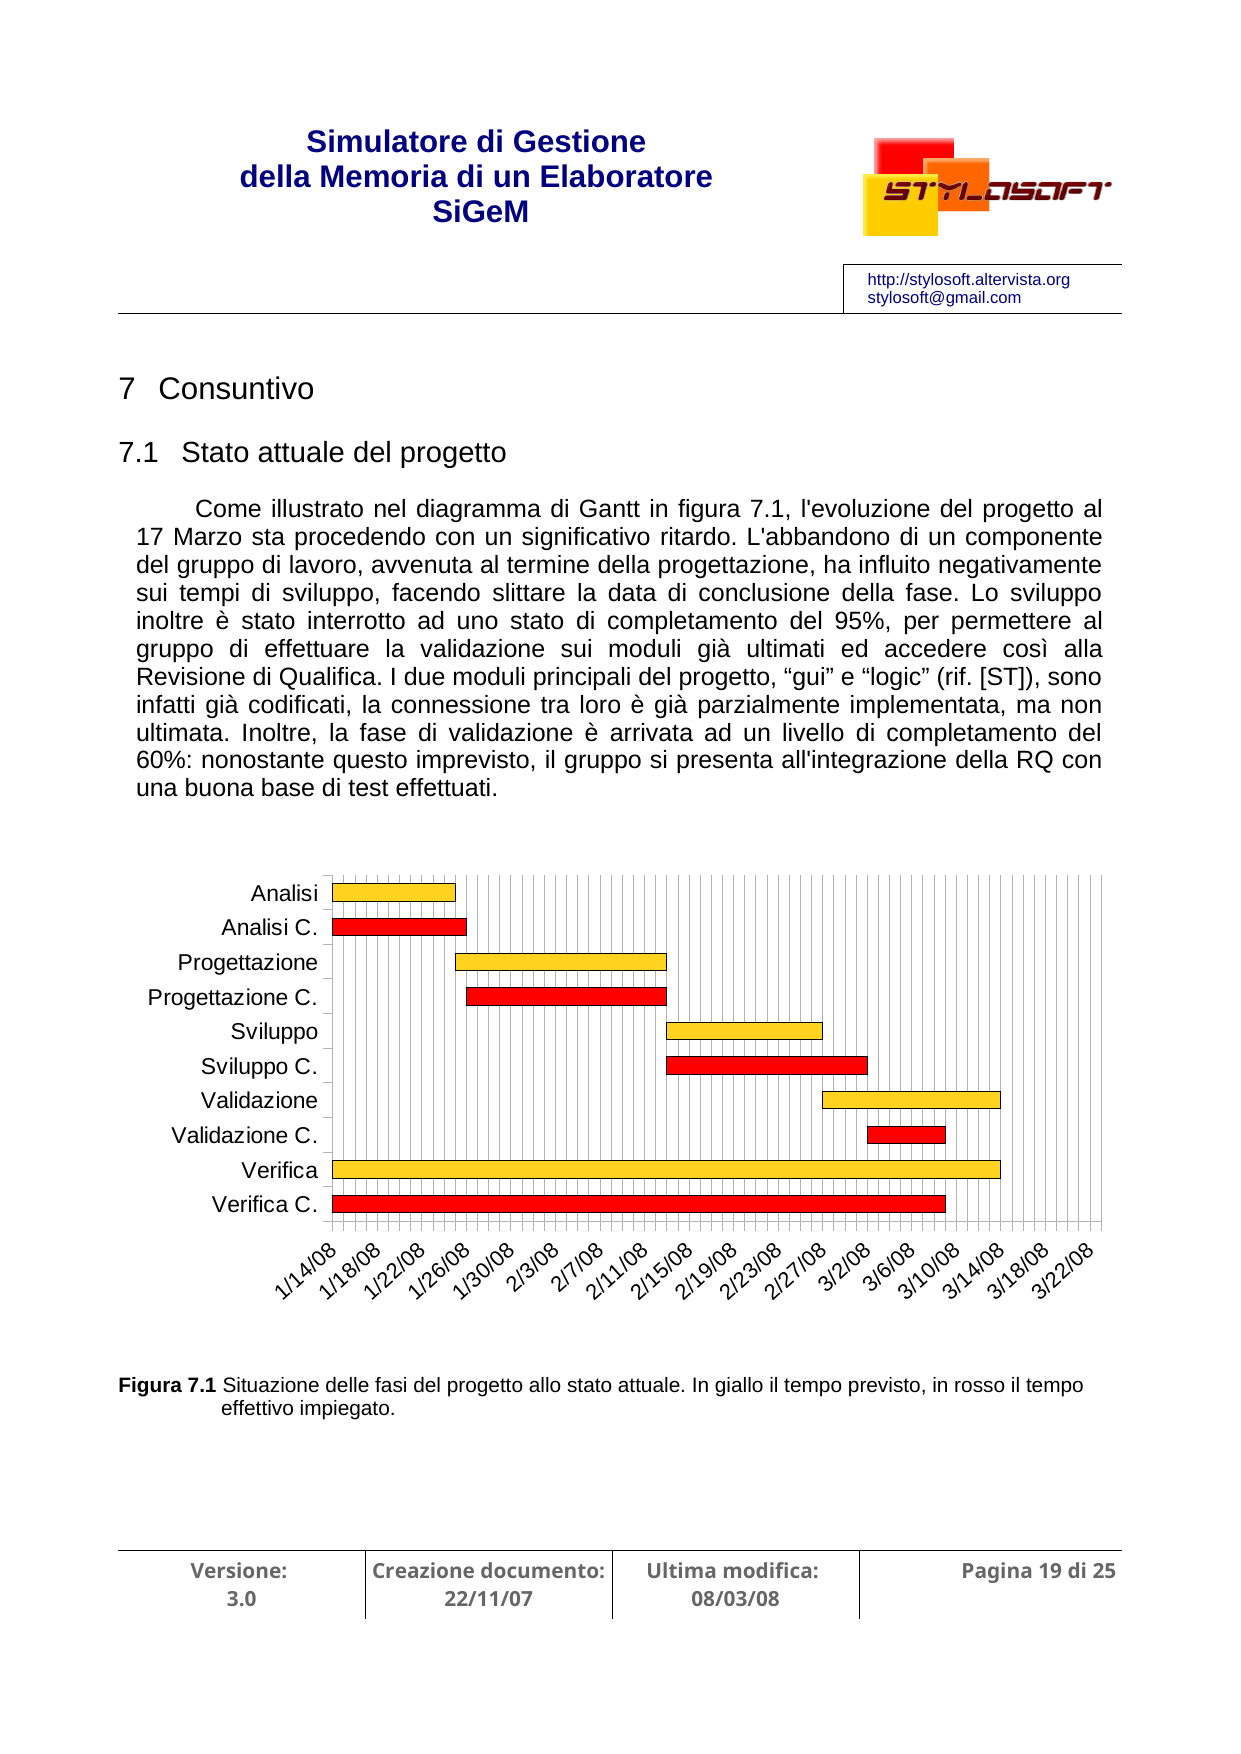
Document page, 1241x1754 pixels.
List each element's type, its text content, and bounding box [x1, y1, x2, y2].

subtitle Stato attuale del progetto [118, 436, 1122, 468]
text Come illustrato nel diagramma di Gantt in figura 7.1, l'evoluzione del progetto al 17 Marzo sta procedendo con un significativo ritardo. L'abbandono di un componente del gruppo di lavoro, avvenuta al termine della progettazione, ha influito negativamente sui tempi di sviluppo, facendo slittare la data di conclusione della fase. Lo sviluppo inoltre è stato interrotto ad uno stato di completamento del 95%, per permettere al gruppo di effettuare la validazione sui moduli già ultimati ed accedere così alla Revisione di Qualifica. I due moduli principali del progetto, “gui” e “logic” (rif. [ST]), sono infatti già codificati, la connessione tra loro è già parzialmente implementata, ma non ultimata. Inoltre, la fase di validazione è arrivata ad un livello di completamento del 60%: nonostante questo imprevisto, il gruppo si presenta all'integrazione della RQ con una buona base di test effettuati. [136, 495, 1104, 802]
text Figura 7.1 Situazione delle fasi del progetto allo stato attuale. In giallo il tempo previsto, in rosso il tempo effettivo impiegato. [118, 865, 1122, 1420]
subtitle Consuntivo [118, 371, 1122, 406]
picture [848, 123, 1117, 247]
